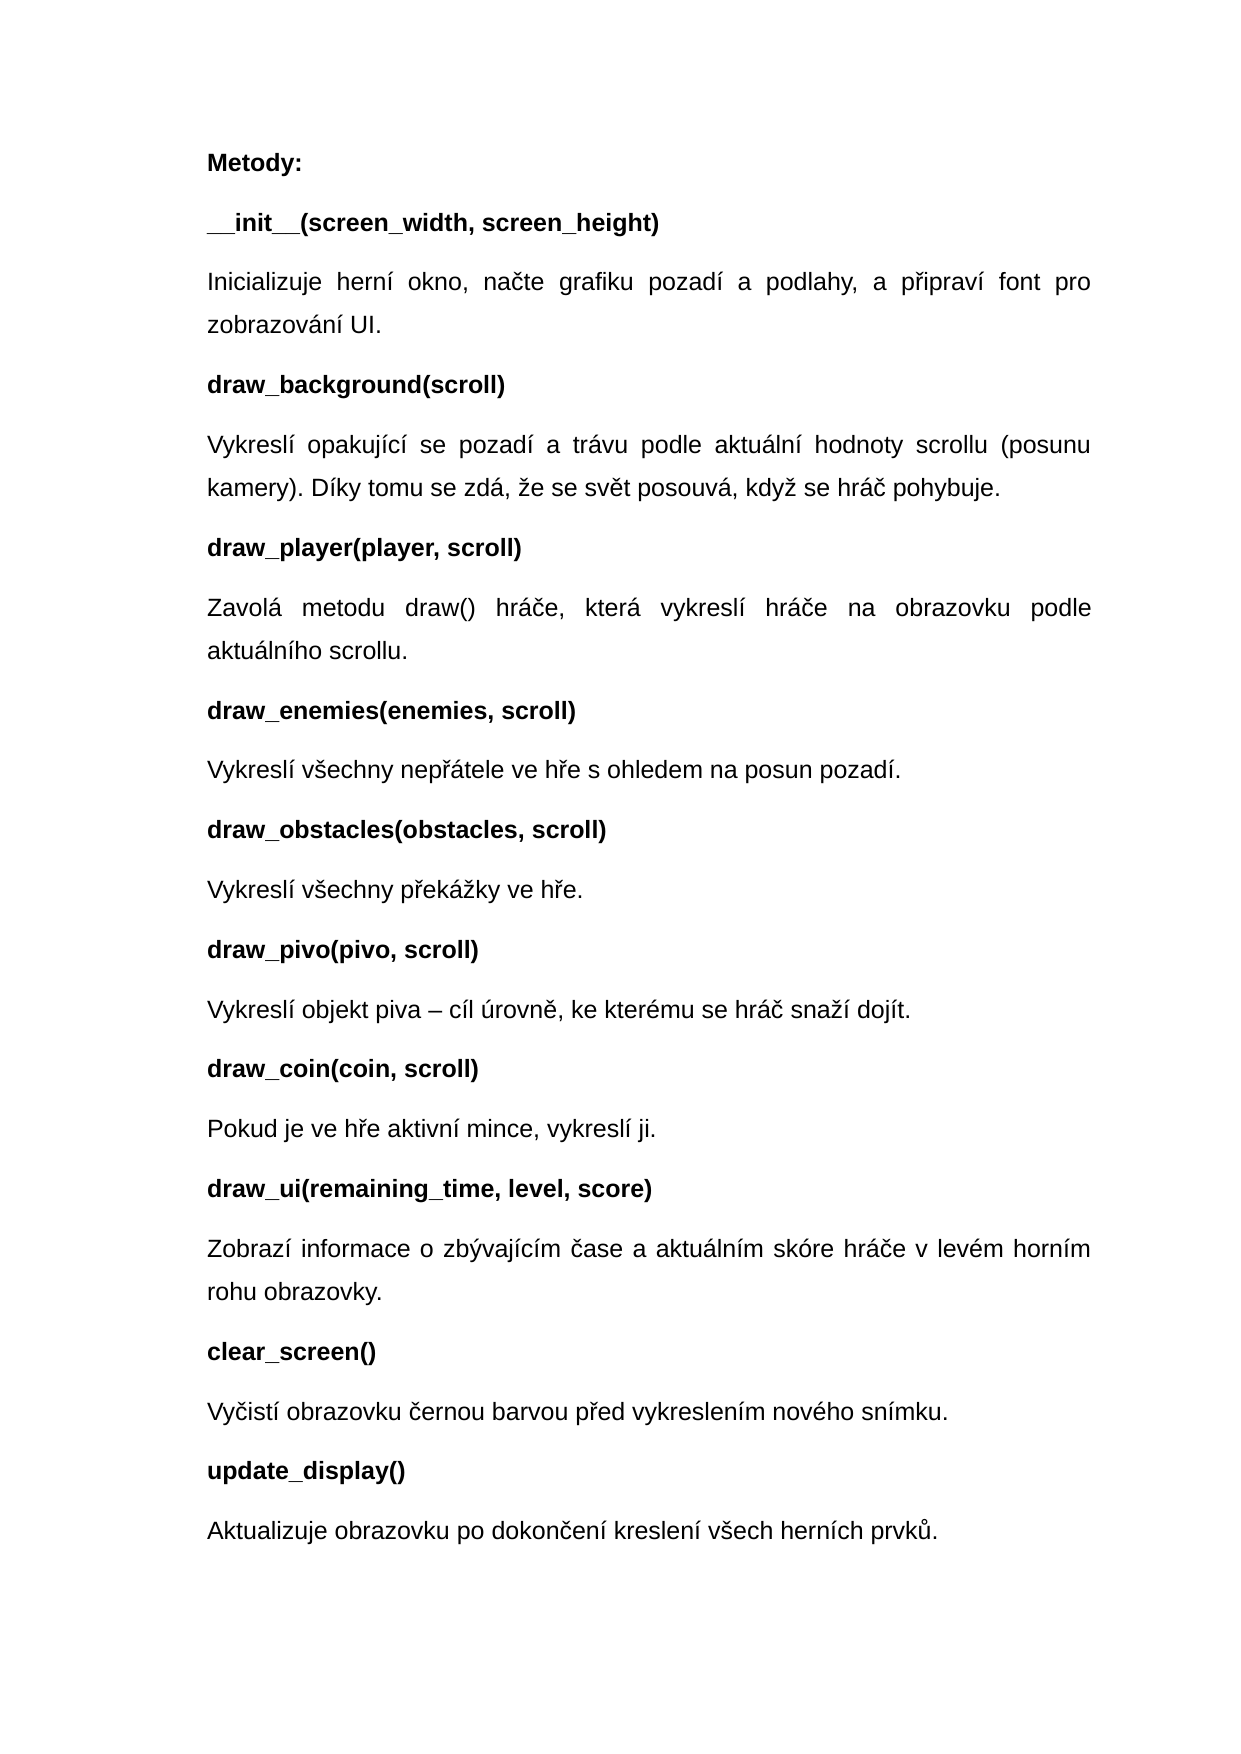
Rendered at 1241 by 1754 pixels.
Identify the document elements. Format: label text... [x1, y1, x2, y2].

text draw_player(player, scroll) [207, 533, 1092, 562]
text Metody: [207, 148, 1092, 176]
text draw_pivo(pivo, scroll) [207, 935, 1092, 963]
text Aktualizuje obrazovku po dokončení kreslení všech herních prvků. [207, 1516, 1092, 1545]
text Vykreslí opakující se pozadí a trávu podle aktuální hodnoty scrollu (posunu kamery). Díky tomu se zdá, že se svět posouvá, když se hráč pohybuje. [207, 430, 1092, 502]
text update_display() [207, 1456, 1092, 1485]
text Pokud je ve hře aktivní mince, vykreslí ji. [207, 1114, 1092, 1143]
text Zobrazí informace o zbývajícím čase a aktuálním skóre hráče v levém horním rohu obrazovky. [207, 1234, 1092, 1306]
text clear_screen() [207, 1337, 1092, 1365]
text Inicializuje herní okno, načte grafiku pozadí a podlahy, a připraví font pro zobrazování UI. [207, 267, 1092, 339]
text __init__(screen_width, screen_height) [207, 207, 1092, 236]
text Vyčistí obrazovku černou barvou před vykreslením nového snímku. [207, 1396, 1092, 1425]
text Vykreslí všechny nepřátele ve hře s ohledem na posun pozadí. [207, 755, 1092, 784]
text draw_background(scroll) [207, 370, 1092, 399]
text draw_coin(coin, scroll) [207, 1054, 1092, 1083]
text Vykreslí objekt piva – cíl úrovně, ke kterému se hráč snaží dojít. [207, 994, 1092, 1023]
text Zavolá metodu draw() hráče, která vykreslí hráče na obrazovku podle aktuálního scrollu. [207, 593, 1092, 664]
text Vykreslí všechny překážky ve hře. [207, 875, 1092, 904]
text draw_ui(remaining_time, level, score) [207, 1174, 1092, 1203]
text draw_enemies(enemies, scroll) [207, 696, 1092, 724]
text draw_obstacles(obstacles, scroll) [207, 815, 1092, 844]
